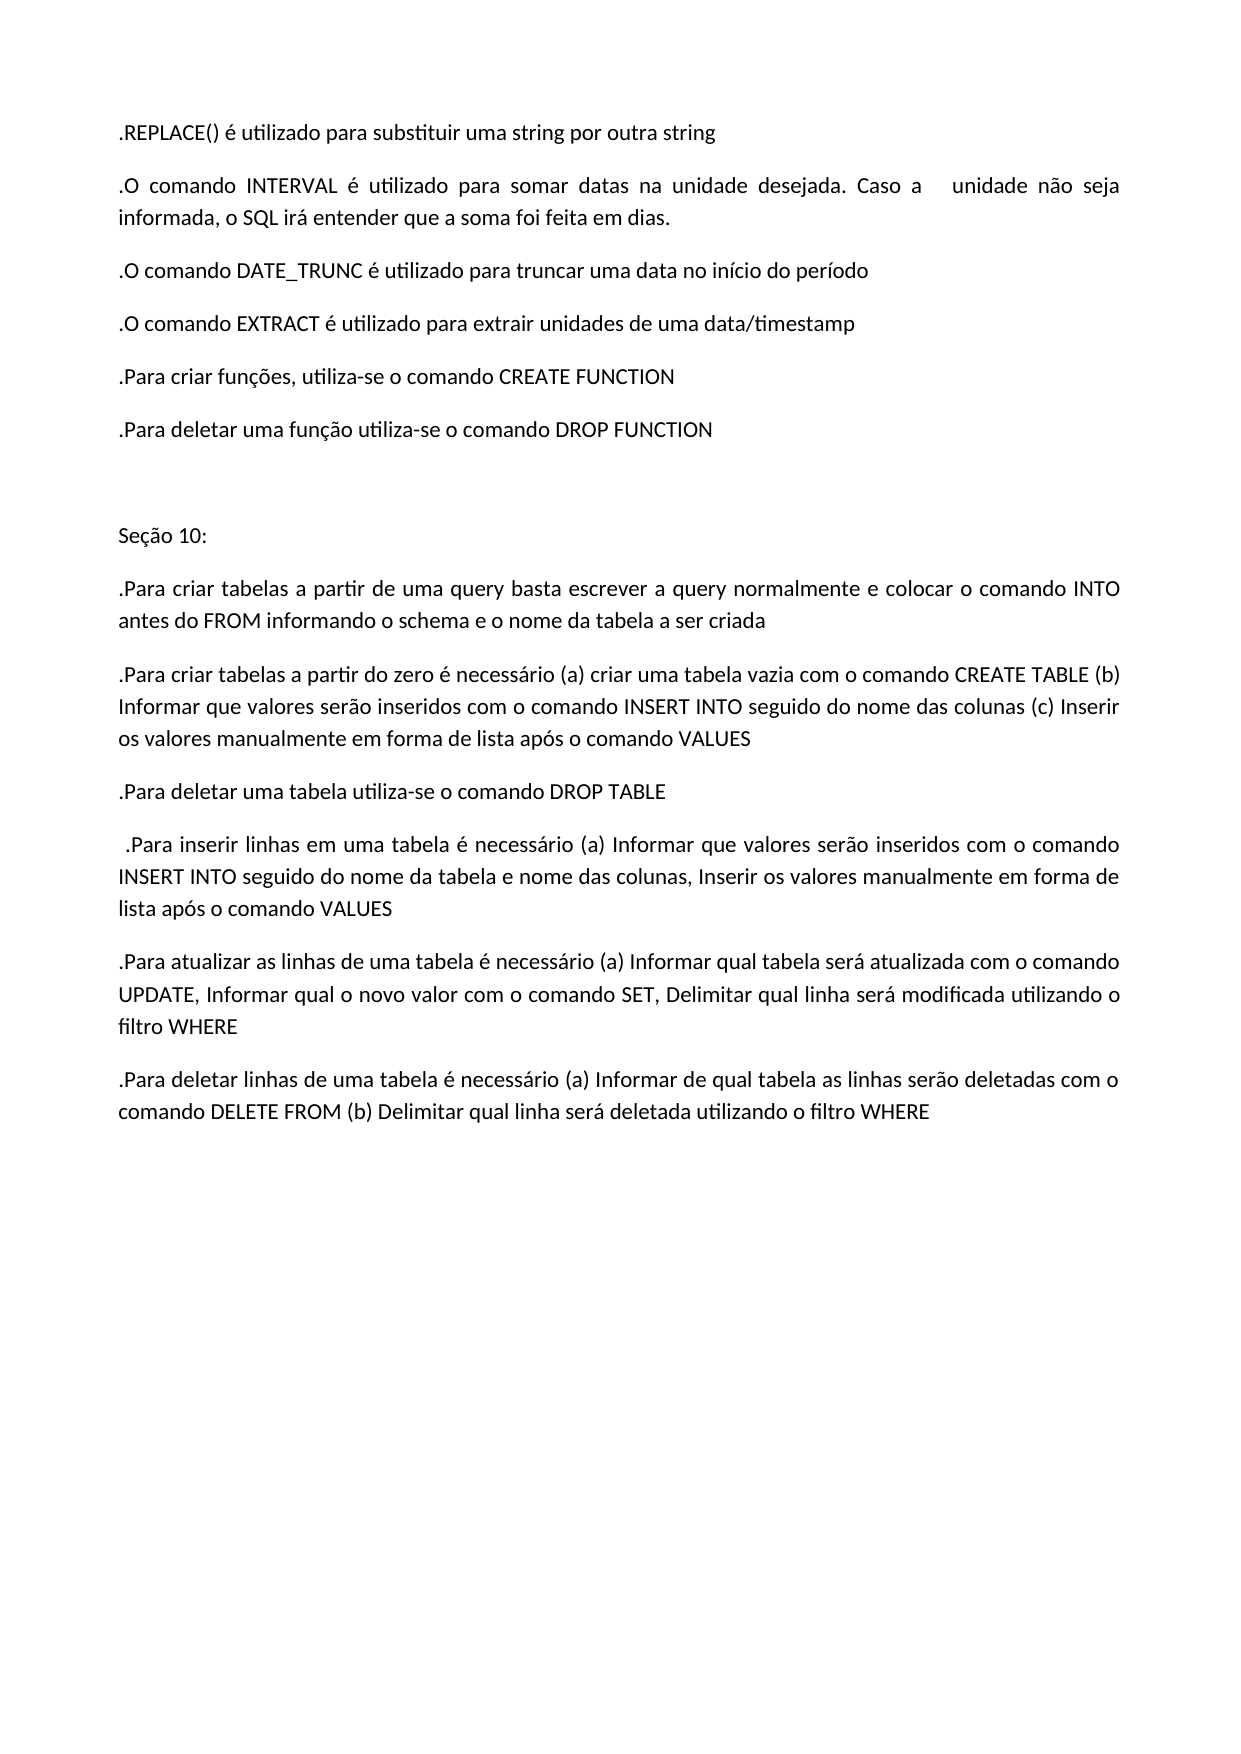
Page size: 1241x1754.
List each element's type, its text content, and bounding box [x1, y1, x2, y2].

text .Para inserir linhas em uma tabela é necessário (a) Informar que valores serão inseridos com o comando INSERT INTO seguido do nome da tabela e nome das colunas, Inserir os valores manualmente em forma de lista após o comando VALUES [118, 830, 1122, 922]
text .O comando DATE_TRUNC é utilizado para truncar uma data no início do período [118, 256, 1122, 284]
text .O comando INTERVAL é utilizado para somar datas na unidade desejada. Caso a unidade não seja informada, o SQL irá entender que a soma foi feita em dias. [118, 171, 1122, 231]
text .Para deletar linhas de uma tabela é necessário (a) Informar de qual tabela as linhas serão deletadas com o comando DELETE FROM (b) Delimitar qual linha será deletada utilizando o filtro WHERE [118, 1065, 1122, 1125]
text .Para criar tabelas a partir de uma query basta escrever a query normalmente e colocar o comando INTO antes do FROM informando o schema e o nome da tabela a ser criada [118, 574, 1122, 635]
text .Para deletar uma tabela utiliza-se o comando DROP TABLE [118, 777, 1122, 805]
text .REPLACE() é utilizado para substituir uma string por outra string [118, 118, 1122, 146]
text .Para deletar uma função utiliza-se o comando DROP FUNCTION [118, 415, 1122, 443]
text .Para criar tabelas a partir do zero é necessário (a) criar uma tabela vazia com o comando CREATE TABLE (b) Informar que valores serão inseridos com o comando INSERT INTO seguido do nome das colunas (c) Inserir os valores manualmente em forma de lista após o comando VALUES [118, 660, 1122, 752]
text .O comando EXTRACT é utilizado para extrair unidades de uma data/timestamp [118, 309, 1122, 337]
text .Para atualizar as linhas de uma tabela é necessário (a) Informar qual tabela será atualizada com o comando UPDATE, Informar qual o novo valor com o comando SET, Delimitar qual linha será modificada utilizando o filtro WHERE [118, 947, 1122, 1040]
text .Para criar funções, utiliza-se o comando CREATE FUNCTION [118, 362, 1122, 390]
text Seção 10: [118, 521, 1122, 549]
